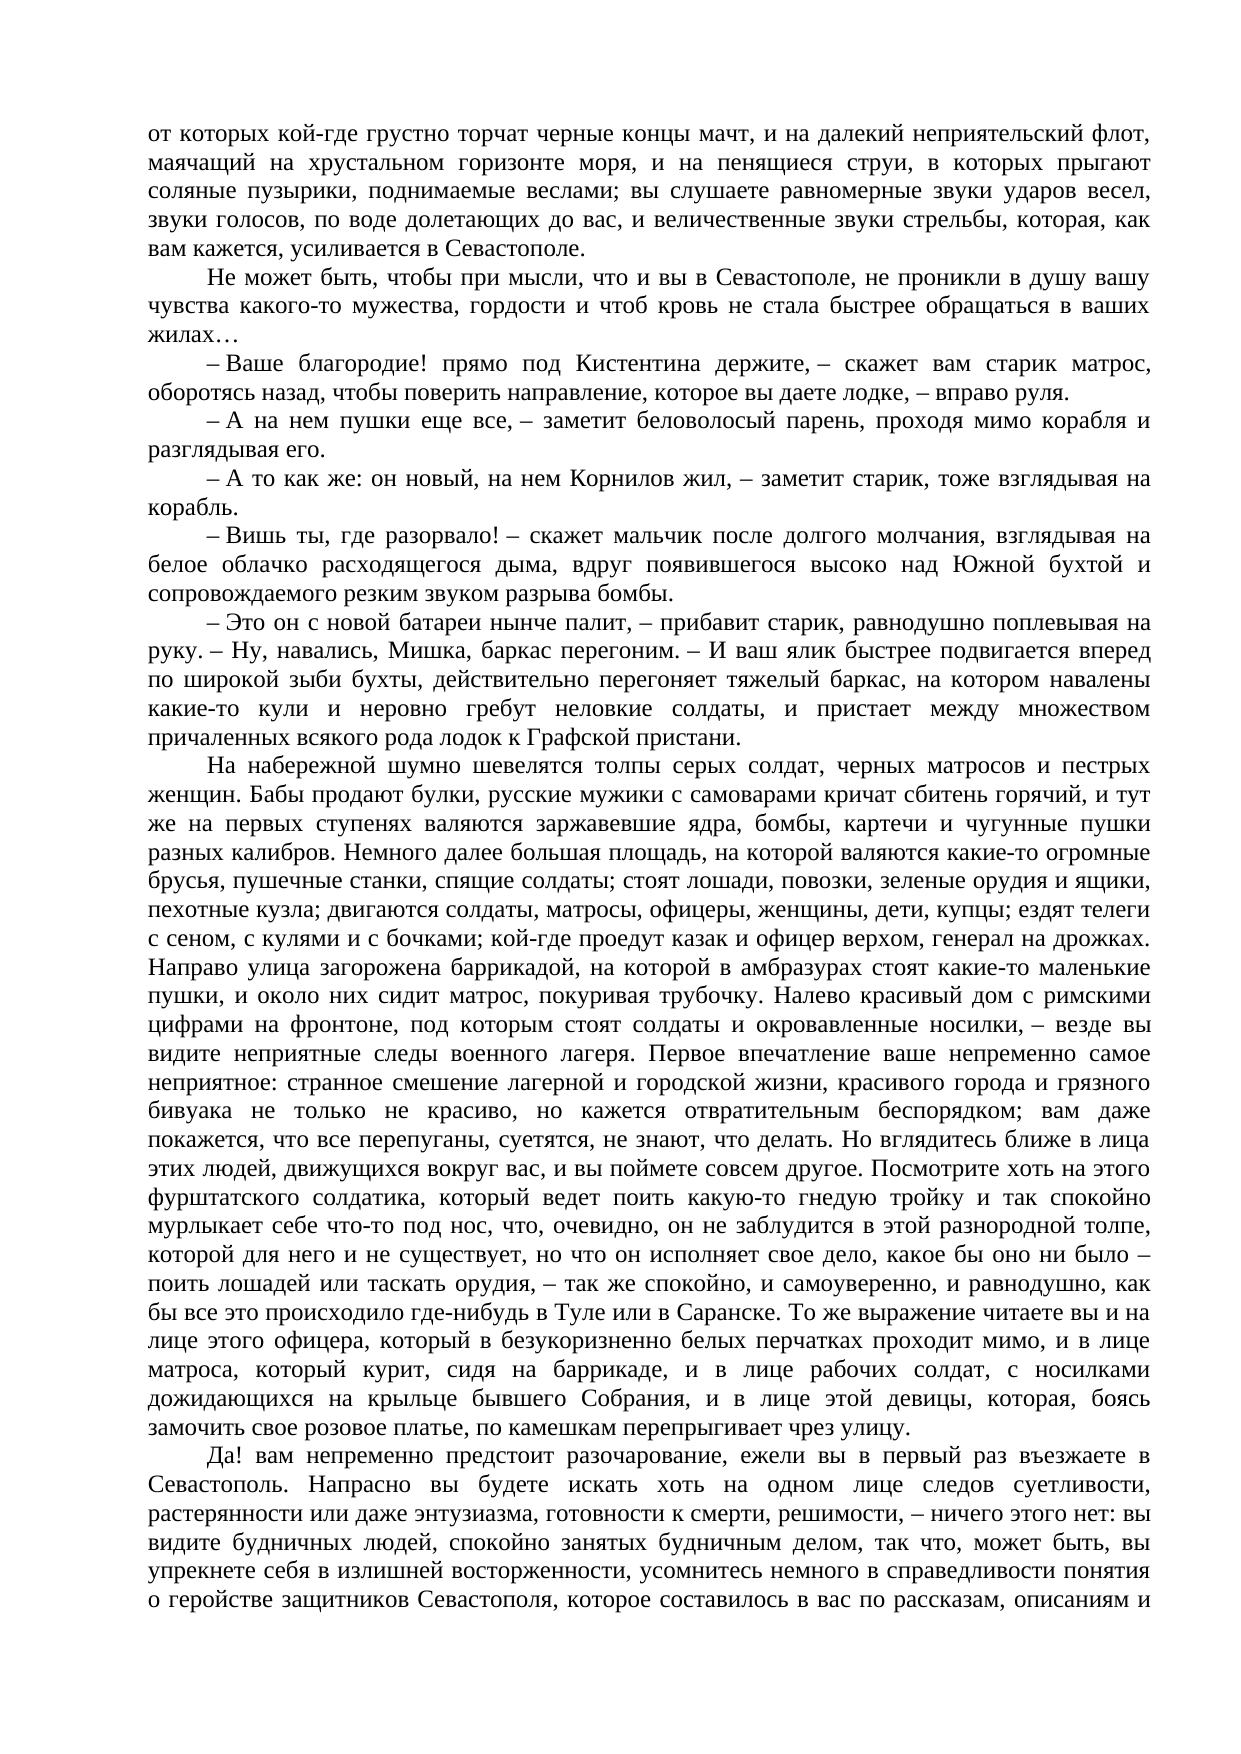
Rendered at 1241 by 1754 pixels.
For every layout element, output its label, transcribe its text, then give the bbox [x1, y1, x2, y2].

text Да! вам непременно предстоит разочарование, ежели вы в первый раз въезжаете в Севастополь. Напрасно вы будете искать хоть на одном лице следов суетливости, растерянности или даже энтузиазма, готовности к смерти, решимости, – ничего этого нет: вы видите будничных людей, спокойно занятых будничным делом, так что, может быть, вы упрекнете себя в излишней восторженности, усомнитесь немного в справедливости понятия о геройстве защитников Севастополя, которое составилось в вас по рассказам, описаниям и [148, 1441, 1152, 1613]
text – Ваше благородие! прямо под Кистентина держите, – скажет вам старик матрос, оборотясь назад, чтобы поверить направление, которое вы даете лодке, – вправо руля. [148, 348, 1152, 406]
text – А на нем пушки еще все, – заметит беловолосый парень, проходя мимо корабля и разглядывая его. [148, 406, 1152, 463]
text – Вишь ты, где разорвало! – скажет мальчик после долгого молчания, взглядывая на белое облачко расходящегося дыма, вдруг появившегося высоко над Южной бухтой и сопровождаемого резким звуком разрыва бомбы. [148, 521, 1152, 607]
text от которых кой-где грустно торчат черные концы мачт, и на далекий неприятельский флот, маячащий на хрустальном горизонте моря, и на пенящиеся струи, в которых прыгают соляные пузырики, поднимаемые веслами; вы слушаете равномерные звуки ударов весел, звуки голосов, по воде долетающих до вас, и величественные звуки стрельбы, которая, как вам кажется, усиливается в Севастополе. [148, 118, 1152, 262]
text Не может быть, чтобы при мысли, что и вы в Севастополе, не проникли в душу вашу чувства какого-то мужества, гордости и чтоб кровь не стала быстрее обращаться в ваших жилах… [148, 262, 1152, 348]
text На набережной шумно шевелятся толпы серых солдат, черных матросов и пестрых женщин. Бабы продают булки, русские мужики с самоварами кричат сбитень горячий, и тут же на первых ступенях валяются заржавевшие ядра, бомбы, картечи и чугунные пушки разных калибров. Немного далее большая площадь, на которой валяются какие-то огромные брусья, пушечные станки, спящие солдаты; стоят лошади, повозки, зеленые орудия и ящики, пехотные кузла; двигаются солдаты, матросы, офицеры, женщины, дети, купцы; ездят телеги с сеном, с кулями и с бочками; кой-где проедут казак и офицер верхом, генерал на дрожках. Направо улица загорожена баррикадой, на которой в амбразурах стоят какие-то маленькие пушки, и около них сидит матрос, покуривая трубочку. Налево красивый дом с римскими цифрами на фронтоне, под которым стоят солдаты и окровавленные носилки, – везде вы видите неприятные следы военного лагеря. Первое впечатление ваше непременно самое неприятное: странное смешение лагерной и городской жизни, красивого города и грязного бивуака не только не красиво, но кажется отвратительным беспорядком; вам даже покажется, что все перепуганы, суетятся, не знают, что делать. Но вглядитесь ближе в лица этих людей, движущихся вокруг вас, и вы поймете совсем другое. Посмотрите хоть на этого фурштатского солдатика, который ведет поить какую-то гнедую тройку и так спокойно мурлыкает себе что-то под нос, что, очевидно, он не заблудится в этой разнородной толпе, которой для него и не существует, но что он исполняет свое дело, какое бы оно ни было – поить лошадей или таскать орудия, – так же спокойно, и самоуверенно, и равнодушно, как бы все это происходило где-нибудь в Туле или в Саранске. То же выражение читаете вы и на лице этого офицера, который в безукоризненно белых перчатках проходит мимо, и в лице матроса, который курит, сидя на баррикаде, и в лице рабочих солдат, с носилками дожидающихся на крыльце бывшего Собрания, и в лице этой девицы, которая, боясь замочить свое розовое платье, по камешкам перепрыгивает чрез улицу. [148, 751, 1152, 1441]
text – А то как же: он новый, на нем Корнилов жил, – заметит старик, тоже взглядывая на корабль. [148, 463, 1152, 521]
text – Это он с новой батареи нынче палит, – прибавит старик, равнодушно поплевывая на руку. – Ну, навались, Мишка, баркас перегоним. – И ваш ялик быстрее подвигается вперед по широкой зыби бухты, действительно перегоняет тяжелый баркас, на котором навалены какие-то кули и неровно гребут неловкие солдаты, и пристает между множеством причаленных всякого рода лодок к Графской пристани. [148, 607, 1152, 751]
